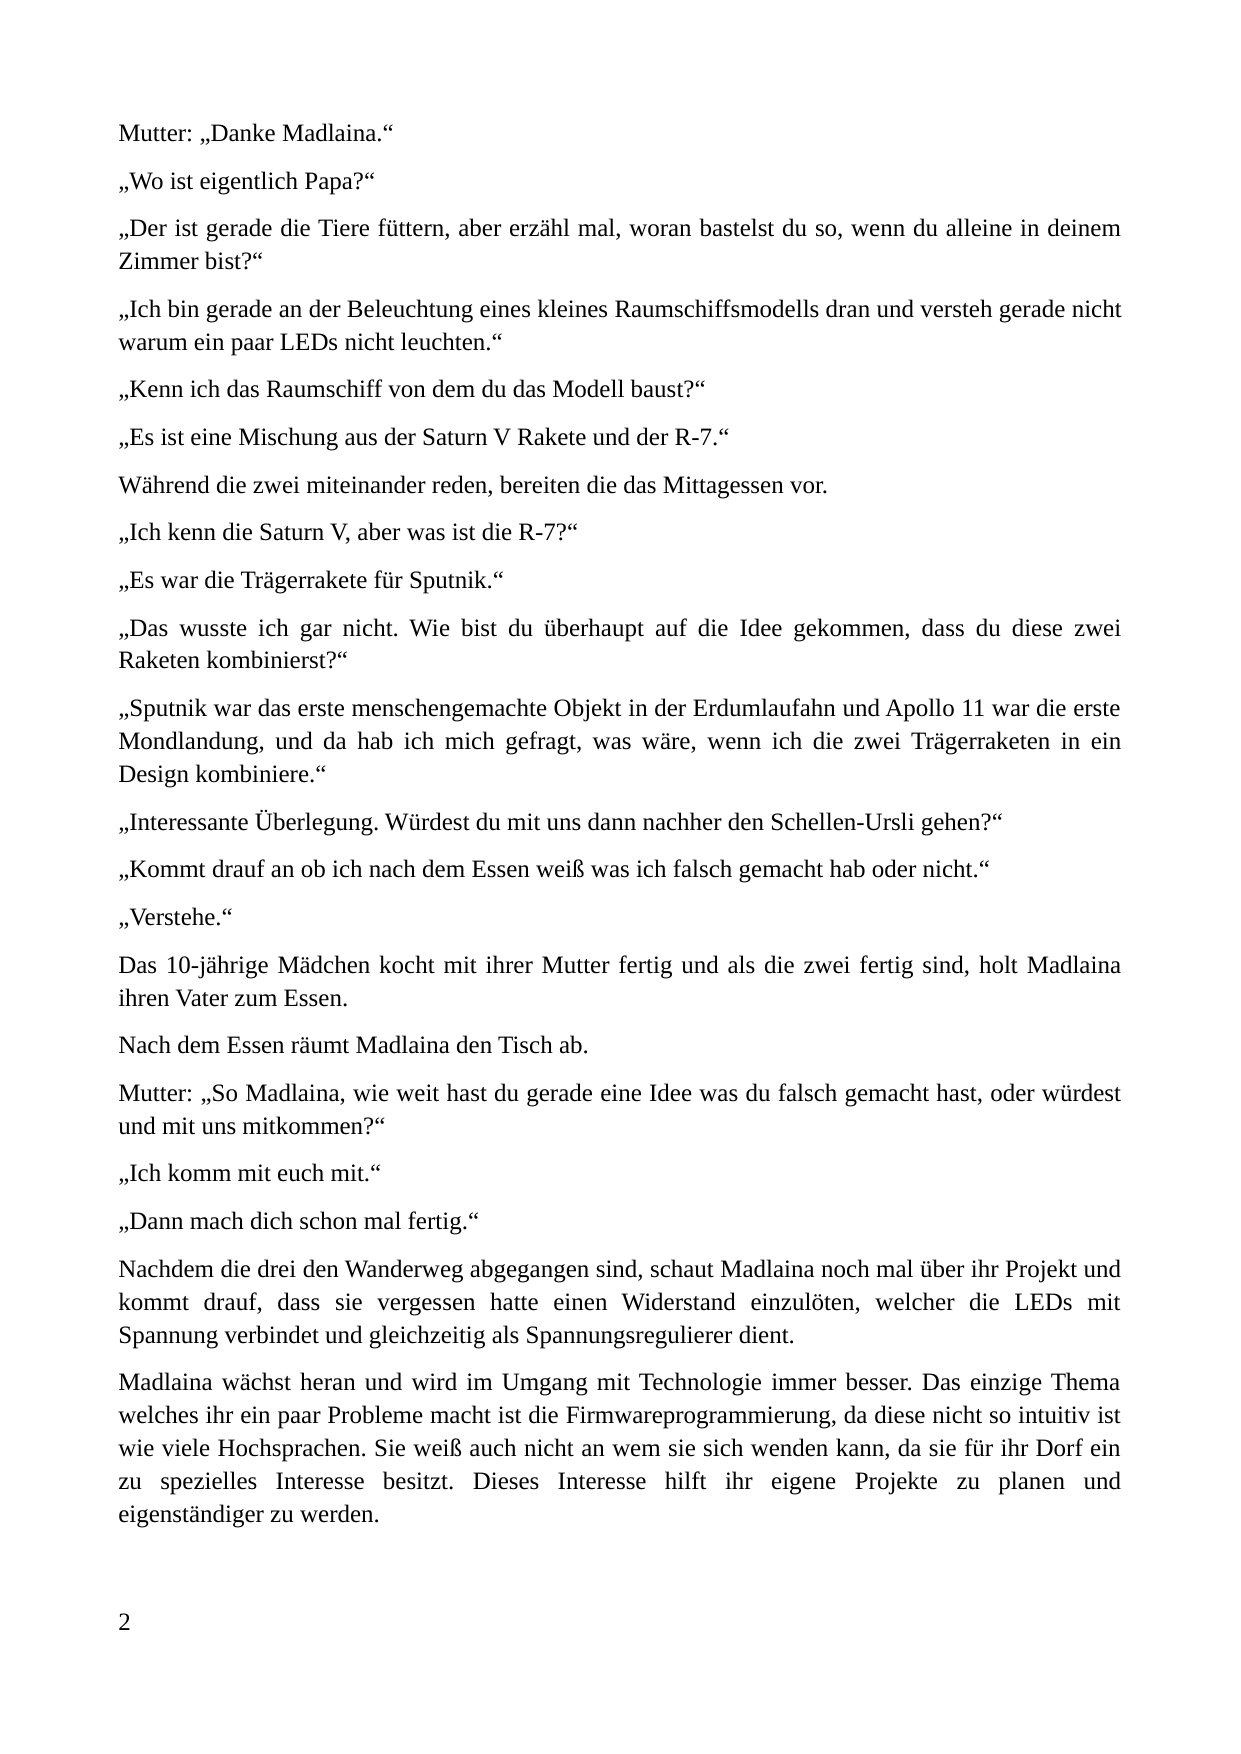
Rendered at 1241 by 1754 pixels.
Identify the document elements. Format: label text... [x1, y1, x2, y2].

text Nach dem Essen räumt Madlaina den Tisch ab. [118, 1030, 1122, 1059]
text „Kenn ich das Raumschiff von dem du das Modell baust?“ [118, 374, 1122, 403]
text Madlaina wächst heran und wird im Umgang mit Technologie immer besser. Das einzige Thema welches ihr ein paar Probleme macht ist die Firmwareprogrammierung, da diese nicht so intuitiv ist wie viele Hochsprachen. Sie weiß auch nicht an wem sie sich wenden kann, da sie für ihr Dorf ein zu spezielles Interesse besitzt. Dieses Interesse hilft ihr eigene Projekte zu planen und eigenständiger zu werden. [118, 1367, 1122, 1528]
text „Das wusste ich gar nicht. Wie bist du überhaupt auf die Idee gekommen, dass du diese zwei Raketen kombinierst?“ [118, 613, 1122, 674]
text „Verstehe.“ [118, 902, 1122, 931]
text „Dann mach dich schon mal fertig.“ [118, 1206, 1122, 1235]
text Nachdem die drei den Wanderweg abgegangen sind, schaut Madlaina noch mal über ihr Projekt und kommt drauf, dass sie vergessen hatte einen Widerstand einzulöten, welcher die LEDs mit Spannung verbindet und gleichzeitig als Spannungsregulierer dient. [118, 1254, 1122, 1348]
text „Der ist gerade die Tiere füttern, aber erzähl mal, woran bastelst du so, wenn du alleine in deinem Zimmer bist?“ [118, 213, 1122, 275]
text „Ich kenn die Saturn V, aber was ist die R-7?“ [118, 517, 1122, 546]
text „Interessante Überlegung. Würdest du mit uns dann nachher den Schellen-Ursli gehen?“ [118, 807, 1122, 836]
text „Es war die Trägerrakete für Sputnik.“ [118, 565, 1122, 594]
text Das 10-jährige Mädchen kocht mit ihrer Mutter fertig und als die zwei fertig sind, holt Madlaina ihren Vater zum Essen. [118, 950, 1122, 1011]
text „Kommt drauf an ob ich nach dem Essen weiß was ich falsch gemacht hab oder nicht.“ [118, 854, 1122, 883]
text „Ich komm mit euch mit.“ [118, 1158, 1122, 1187]
text Mutter: „So Madlaina, wie weit hast du gerade eine Idee was du falsch gemacht hast, oder würdest und mit uns mitkommen?“ [118, 1078, 1122, 1140]
text Während die zwei miteinander reden, bereiten die das Mittagessen vor. [118, 470, 1122, 498]
text „Es ist eine Mischung aus der Saturn V Rakete und der R-7.“ [118, 422, 1122, 451]
text „Sputnik war das erste menschengemachte Objekt in der Erdumlaufahn und Apollo 11 war die erste Mondlandung, und da hab ich mich gefragt, was wäre, wenn ich die zwei Trägerraketen in ein Design kombiniere.“ [118, 693, 1122, 788]
text Mutter: „Danke Madlaina.“ [118, 118, 1122, 147]
text „Wo ist eigentlich Papa?“ [118, 166, 1122, 194]
text „Ich bin gerade an der Beleuchtung eines kleines Raumschiffsmodells dran und versteh gerade nicht warum ein paar LEDs nicht leuchten.“ [118, 294, 1122, 356]
